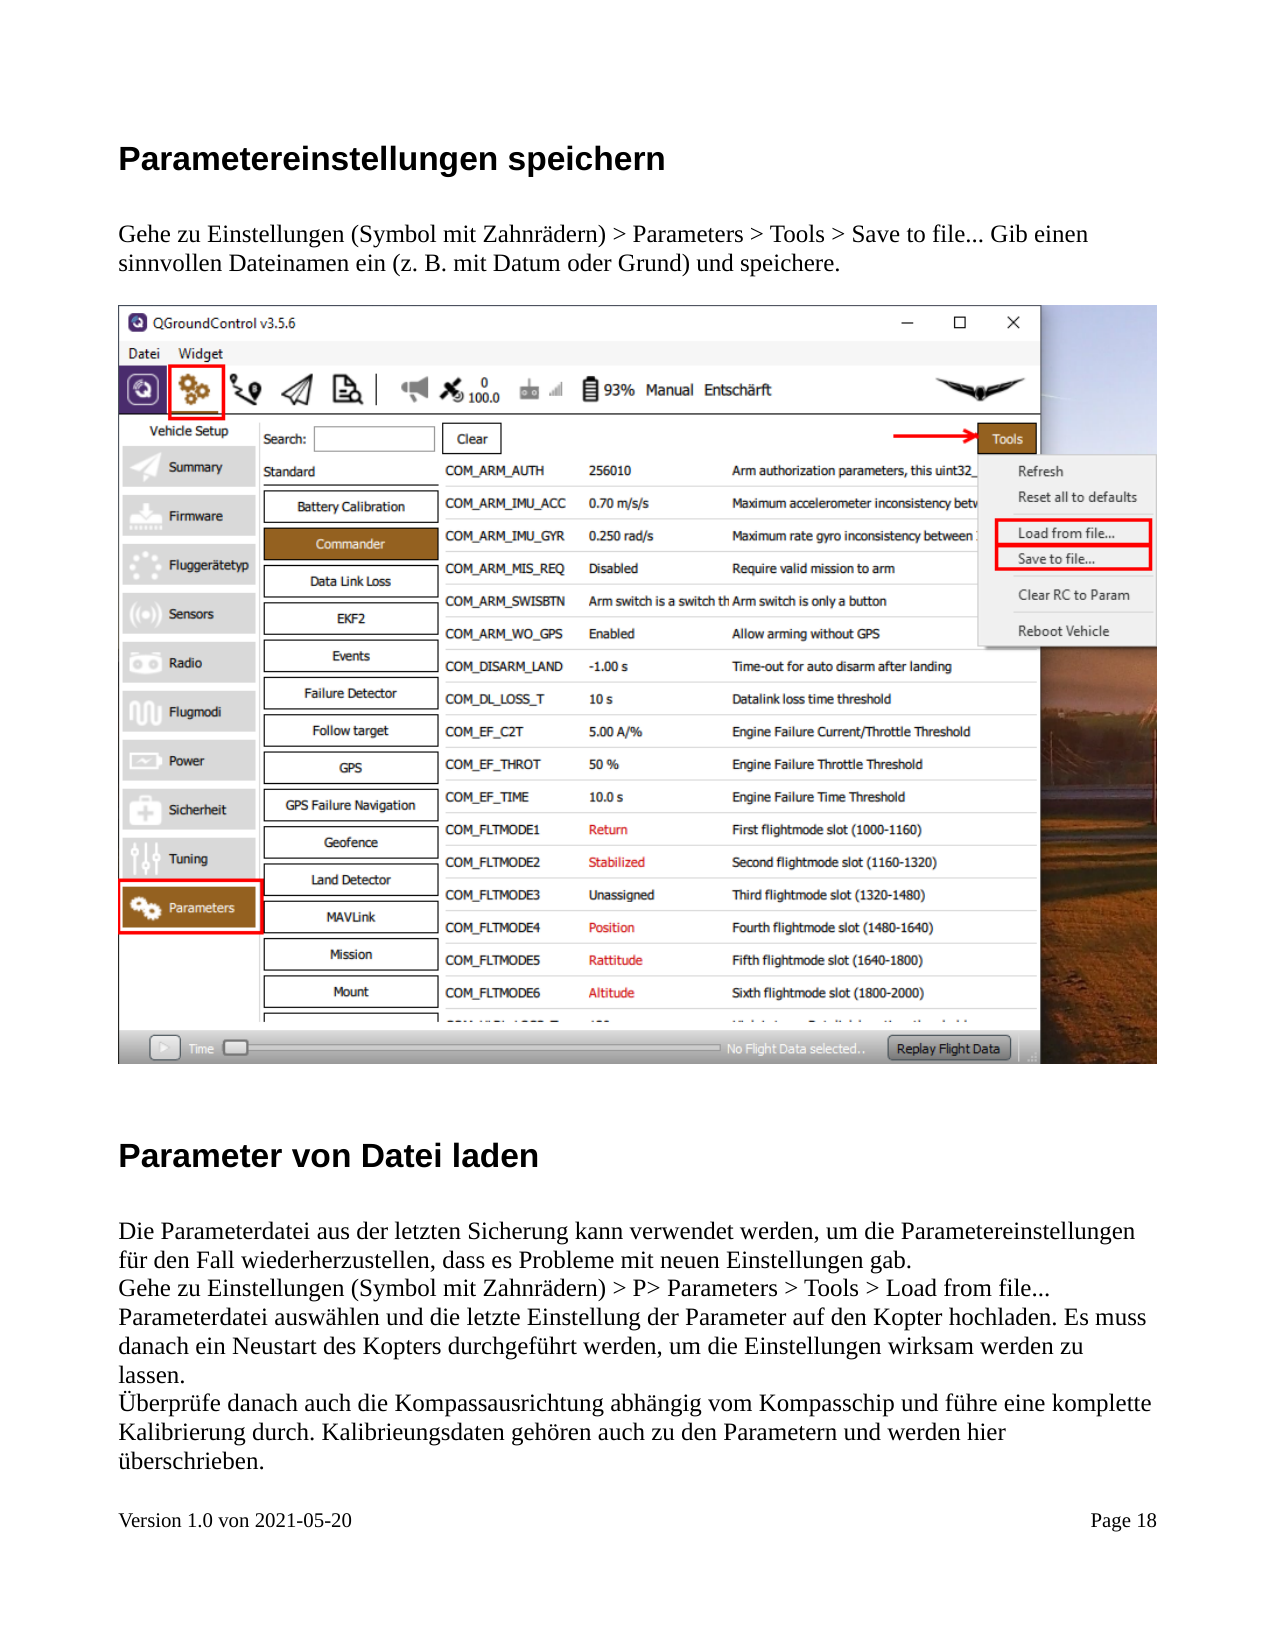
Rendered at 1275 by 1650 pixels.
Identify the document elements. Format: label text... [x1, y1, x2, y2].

picture [118, 305, 1157, 1064]
text Gehe zu Einstellungen (Symbol mit Zahnrädern) > Parameters > Tools > Save to file... Gib einen sinnvollen Dateinamen ein (z. B. mit Datum oder Grund) und speichere. [118, 219, 1157, 276]
text Die Parameterdatei aus der letzten Sicherung kann verwendet werden, um die Parametereinstellungen für den Fall wiederherzustellen, dass es Probleme mit neuen Einstellungen gab. [118, 1216, 1157, 1273]
text Gehe zu Einstellungen (Symbol mit Zahnrädern) > P> Parameters > Tools > Load from file... Parameterdatei auswählen und die letzte Einstellung der Parameter auf den Kopter hochladen. Es muss danach ein Neustart des Kopters durchgeführt werden, um die Einstellungen wirksam werden zu lassen. [118, 1273, 1157, 1388]
subtitle Parametereinstellungen speichern [118, 139, 1157, 178]
subtitle Parameter von Datei laden [118, 1136, 1157, 1175]
text Überprüfe danach auch die Kompassausrichtung abhängig vom Kompasschip und führe eine komplette Kalibrierung durch. Kalibrieungsdaten gehören auch zu den Parametern und werden hier überschrieben. [118, 1388, 1157, 1475]
